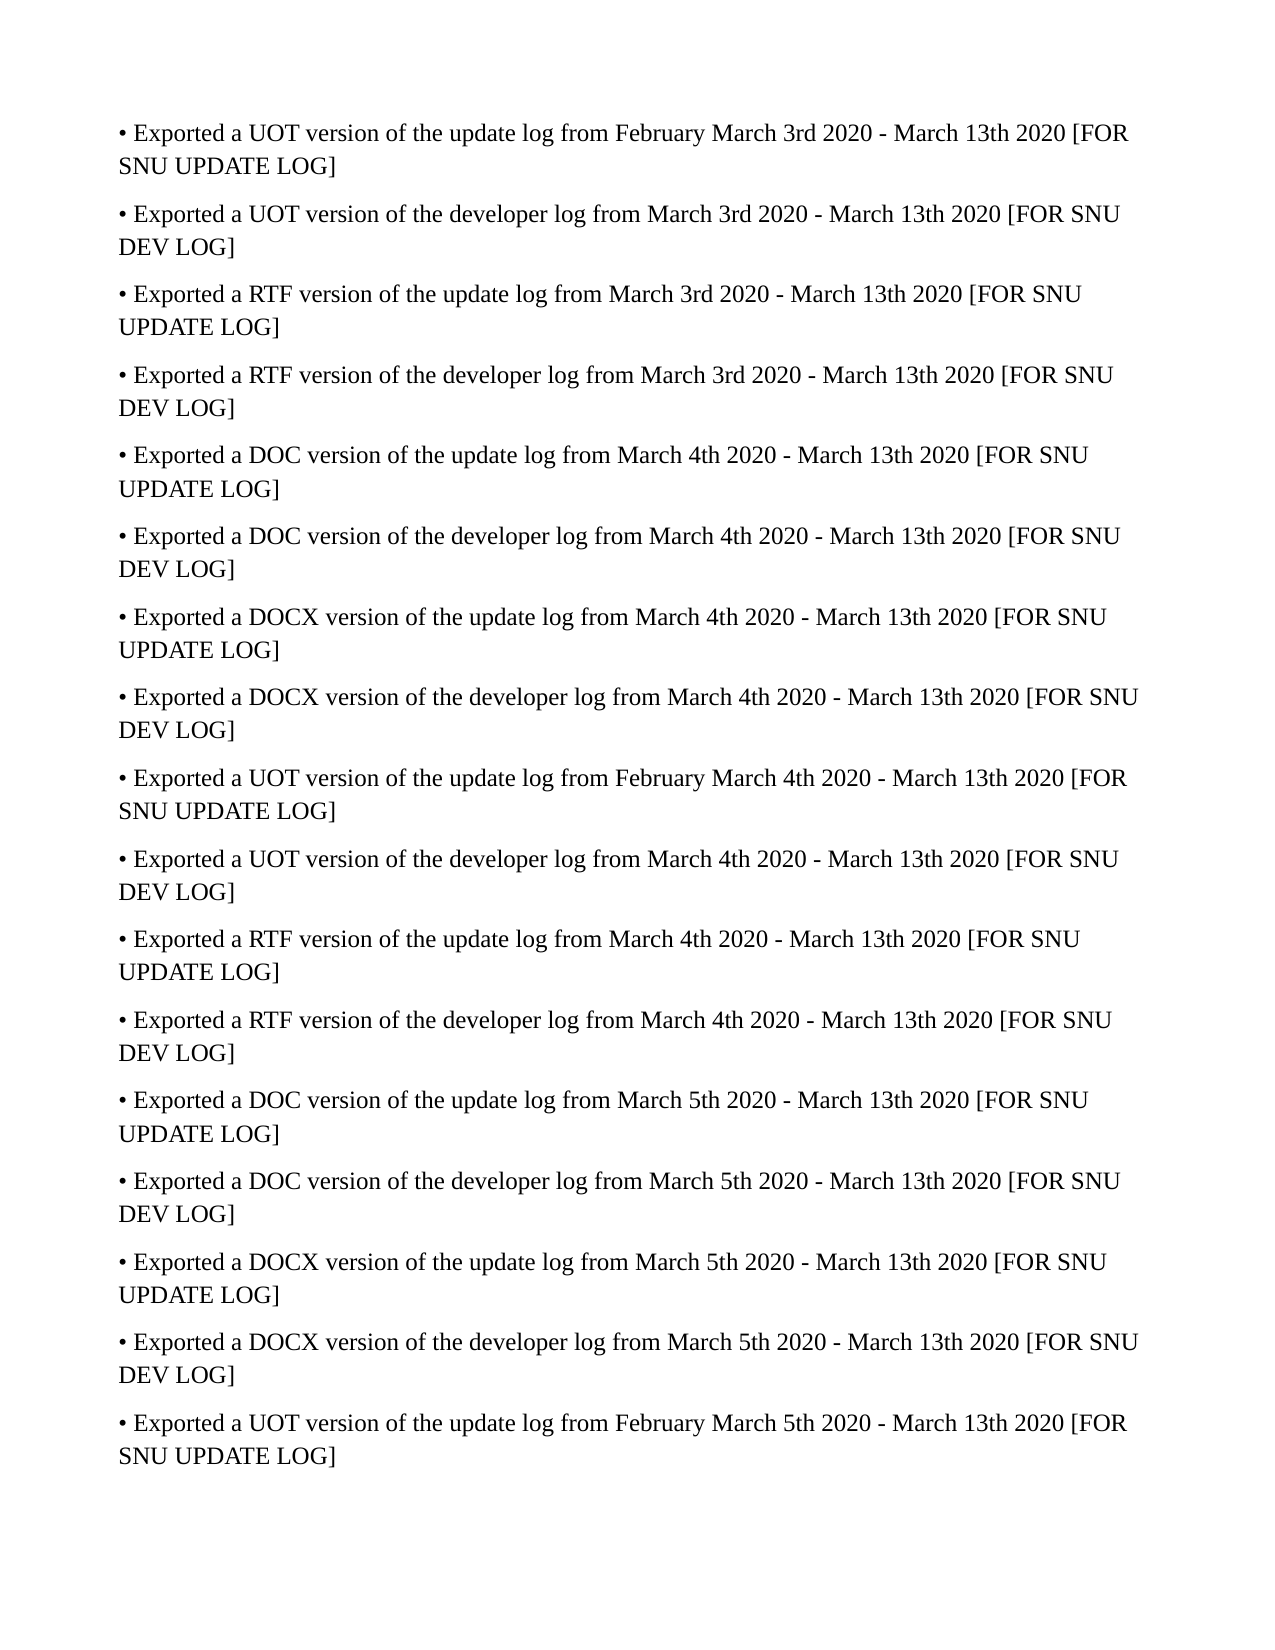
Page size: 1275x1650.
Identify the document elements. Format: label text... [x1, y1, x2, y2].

text • Exported a RTF version of the update log from March 3rd 2020 - March 13th 2020 [FOR SNU UPDATE LOG] [118, 279, 1157, 341]
text • Exported a DOC version of the developer log from March 4th 2020 - March 13th 2020 [FOR SNU DEV LOG] [118, 521, 1157, 583]
text • Exported a DOC version of the update log from March 5th 2020 - March 13th 2020 [FOR SNU UPDATE LOG] [118, 1086, 1157, 1147]
text • Exported a UOT version of the update log from February March 3rd 2020 - March 13th 2020 [FOR SNU UPDATE LOG] [118, 118, 1157, 180]
text • Exported a UOT version of the developer log from March 3rd 2020 - March 13th 2020 [FOR SNU DEV LOG] [118, 199, 1157, 261]
text • Exported a RTF version of the developer log from March 4th 2020 - March 13th 2020 [FOR SNU DEV LOG] [118, 1005, 1157, 1067]
text • Exported a DOCX version of the update log from March 4th 2020 - March 13th 2020 [FOR SNU UPDATE LOG] [118, 602, 1157, 664]
text • Exported a DOCX version of the developer log from March 5th 2020 - March 13th 2020 [FOR SNU DEV LOG] [118, 1327, 1157, 1389]
text • Exported a DOC version of the developer log from March 5th 2020 - March 13th 2020 [FOR SNU DEV LOG] [118, 1166, 1157, 1228]
text • Exported a RTF version of the developer log from March 3rd 2020 - March 13th 2020 [FOR SNU DEV LOG] [118, 360, 1157, 422]
text • Exported a RTF version of the update log from March 4th 2020 - March 13th 2020 [FOR SNU UPDATE LOG] [118, 924, 1157, 986]
text • Exported a DOC version of the update log from March 4th 2020 - March 13th 2020 [FOR SNU UPDATE LOG] [118, 441, 1157, 502]
text • Exported a DOCX version of the update log from March 5th 2020 - March 13th 2020 [FOR SNU UPDATE LOG] [118, 1247, 1157, 1309]
text • Exported a UOT version of the update log from February March 4th 2020 - March 13th 2020 [FOR SNU UPDATE LOG] [118, 763, 1157, 825]
text • Exported a UOT version of the update log from February March 5th 2020 - March 13th 2020 [FOR SNU UPDATE LOG] [118, 1408, 1157, 1470]
text • Exported a DOCX version of the developer log from March 4th 2020 - March 13th 2020 [FOR SNU DEV LOG] [118, 682, 1157, 744]
text • Exported a UOT version of the developer log from March 4th 2020 - March 13th 2020 [FOR SNU DEV LOG] [118, 844, 1157, 906]
